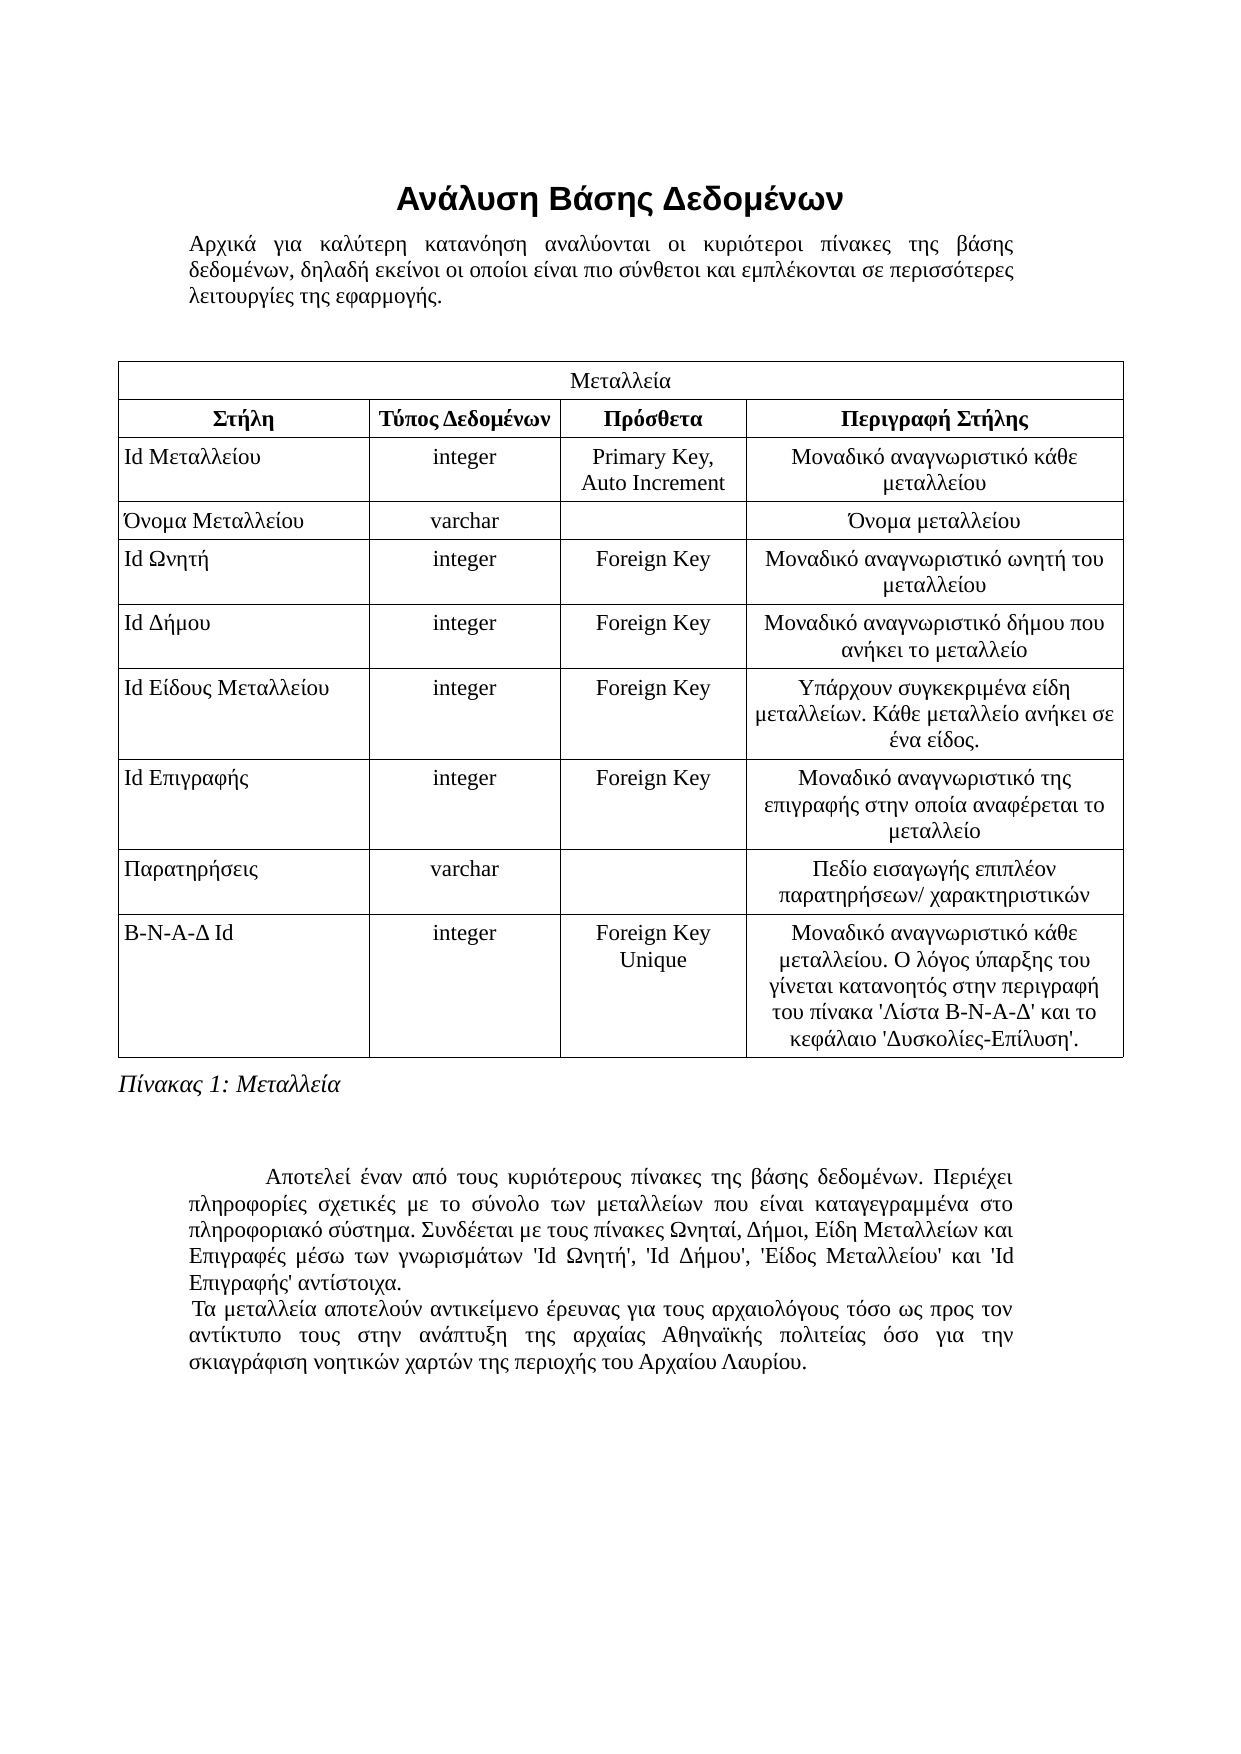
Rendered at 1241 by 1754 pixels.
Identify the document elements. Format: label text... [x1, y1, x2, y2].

table_cell Foreign Key Unique [561, 915, 746, 1057]
table_cell Β-Ν-Α-Δ Id [119, 915, 369, 1057]
table_cell Πρόσθετα [561, 400, 746, 437]
table_cell integer [370, 915, 560, 1057]
table_cell integer [370, 438, 560, 501]
table_cell Τύπος Δεδομένων [370, 400, 560, 437]
text Αποτελεί έναν από τους κυριότερους πίνακες της βάσης δεδομένων. Περιέχει πληροφορίες σχετικές με το σύνολο των μεταλλείων που είναι καταγεγραμμένα στο πληροφοριακό σύστημα. Συνδέεται με τους πίνακες Ωνηταί, Δήμοι, Είδη Μεταλλείων και Επιγραφές μέσω των γνωρισμάτων 'Id Ωνητή', 'Id Δήμου', 'Είδος Μεταλλείου' και 'Id Επιγραφής' αντίστοιχα. [188, 1163, 1014, 1295]
table_cell [561, 850, 746, 913]
text Αρχικά για καλύτερη κατανόηση αναλύονται οι κυριότεροι πίνακες της βάσης δεδομένων, δηλαδή εκείνοι οι οποίοι είναι πιο σύνθετοι και εμπλέκονται σε περισσότερες λειτουργίες της εφαρμογής. [188, 229, 1014, 309]
table_cell varchar [370, 502, 560, 539]
table_cell Primary Key, Auto Increment [561, 438, 746, 501]
table_cell Μοναδικό αναγνωριστικό κάθε μεταλλείου. Ο λόγος ύπαρξης του γίνεται κατανοητός στην περιγραφή του πίνακα 'Λίστα Β-Ν-Α-Δ' και το κεφάλαιο 'Δυσκολίες-Επίλυση'. [747, 915, 1123, 1057]
table_cell Περιγραφή Στήλης [747, 400, 1123, 437]
subtitle Ανάλυση Βάσης Δεδομένων [118, 178, 1122, 217]
table_cell [561, 502, 746, 539]
text Πίνακας 1: Μεταλλεία [118, 1069, 1122, 1098]
table_cell Foreign Key [561, 605, 746, 668]
table_cell Μοναδικό αναγνωριστικό της επιγραφής στην οποία αναφέρεται το μεταλλείο [747, 760, 1123, 849]
table_cell integer [370, 760, 560, 849]
table_cell Id Ωνητή [119, 540, 369, 604]
table_cell integer [370, 669, 560, 758]
table_cell Id Δήμου [119, 605, 369, 668]
table_cell Foreign Key [561, 540, 746, 604]
table_cell Στήλη [119, 400, 369, 437]
table_cell Παρατηρήσεις [119, 850, 369, 913]
table_cell Υπάρχουν συγκεκριμένα είδη μεταλλείων. Κάθε μεταλλείο ανήκει σε ένα είδος. [747, 669, 1123, 758]
table_cell integer [370, 605, 560, 668]
table_cell Μοναδικό αναγνωριστικό δήμου που ανήκει το μεταλλείο [747, 605, 1123, 668]
table_cell Id Επιγραφής [119, 760, 369, 849]
table_cell Πεδίο εισαγωγής επιπλέον παρατηρήσεων/ χαρακτηριστικών [747, 850, 1123, 913]
table_header Μεταλλεία [119, 362, 1123, 399]
table_cell integer [370, 540, 560, 604]
table_cell Μοναδικό αναγνωριστικό ωνητή του μεταλλείου [747, 540, 1123, 604]
table_cell Όνομα μεταλλείου [747, 502, 1123, 539]
table_cell Id Μεταλλείου [119, 438, 369, 501]
text Τα μεταλλεία αποτελούν αντικείμενο έρευνας για τους αρχαιολόγους τόσο ως προς τον αντίκτυπο τους στην ανάπτυξη της αρχαίας Αθηναϊκής πολιτείας όσο για την σκιαγράφιση νοητικών χαρτών της περιοχής του Αρχαίου Λαυρίου. [188, 1295, 1014, 1374]
table_cell Foreign Key [561, 760, 746, 849]
table_cell Όνομα Μεταλλείου [119, 502, 369, 539]
table_cell Id Είδους Μεταλλείου [119, 669, 369, 758]
table_cell varchar [370, 850, 560, 913]
table_cell Foreign Key [561, 669, 746, 758]
table_cell Μοναδικό αναγνωριστικό κάθε μεταλλείου [747, 438, 1123, 501]
